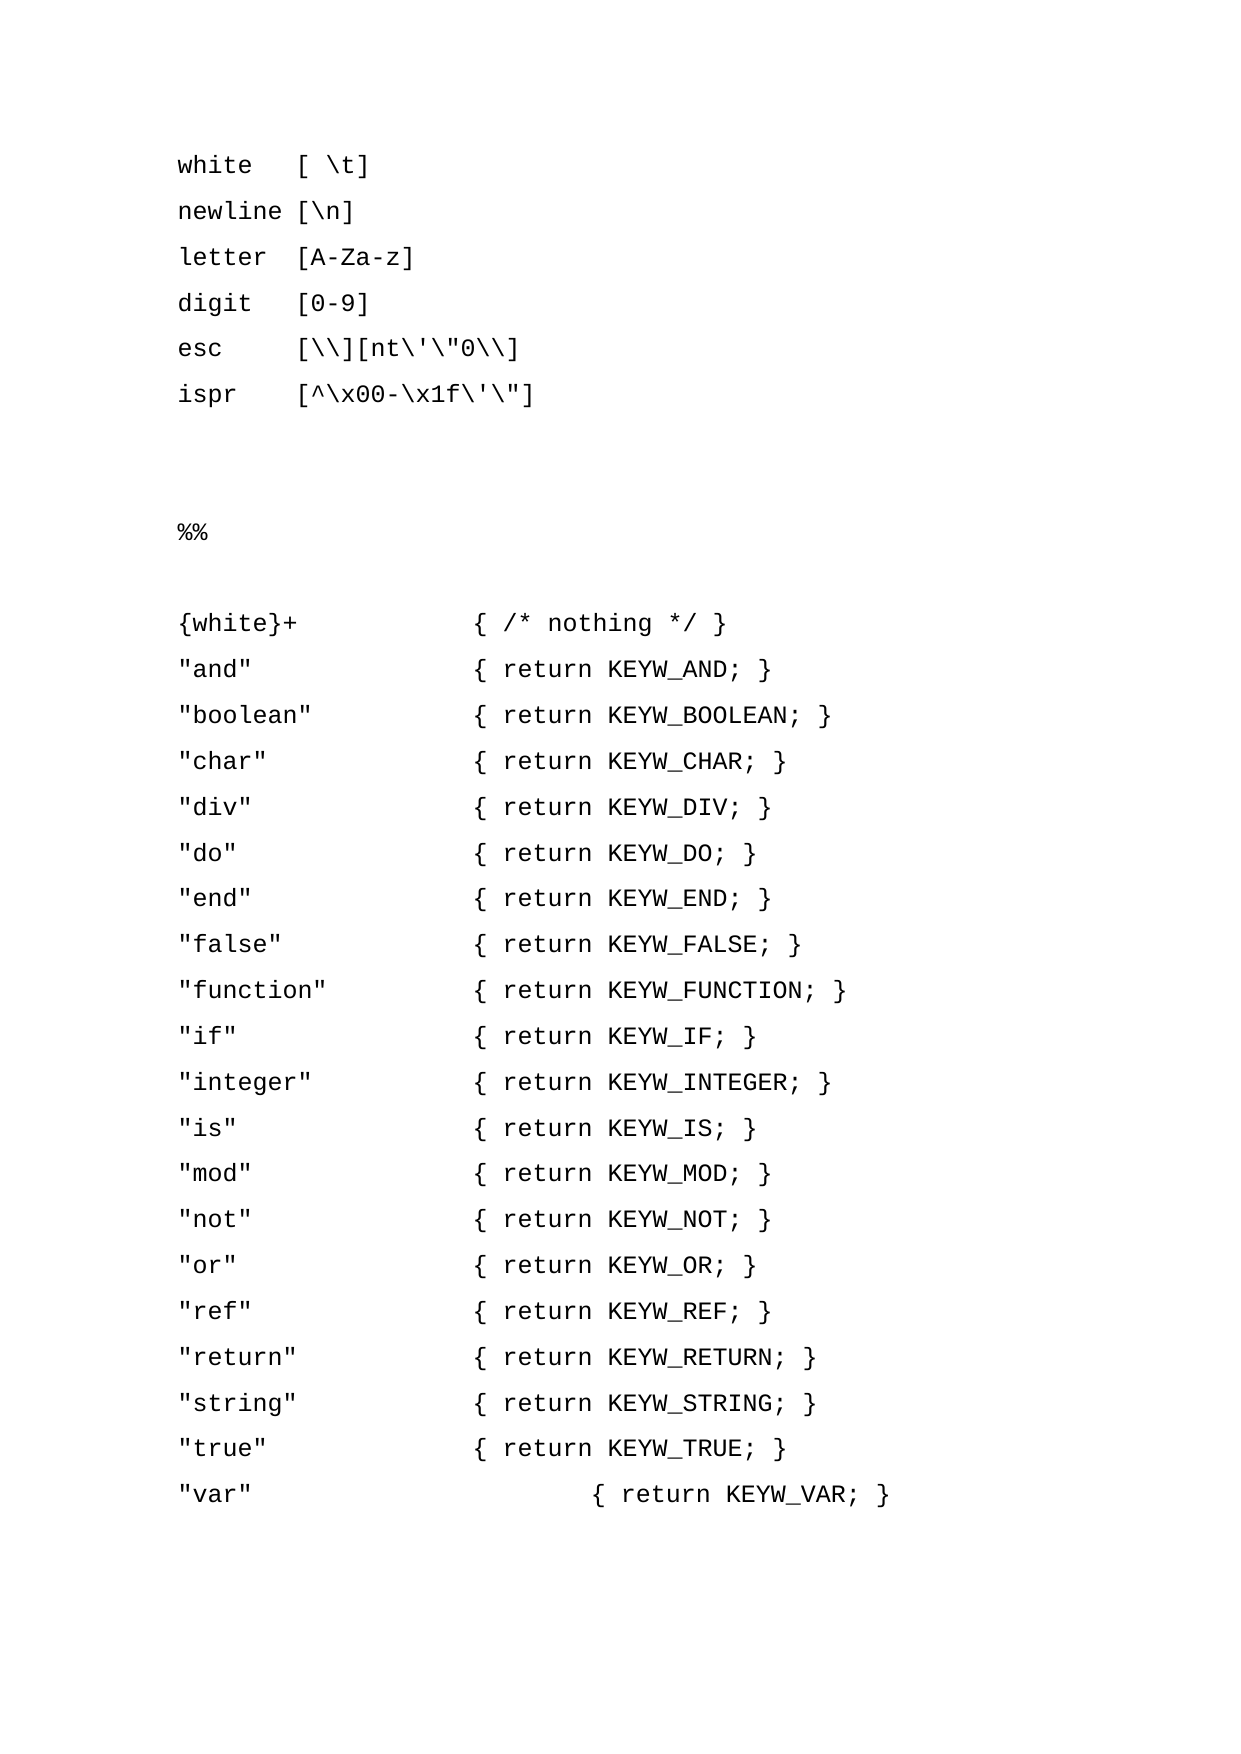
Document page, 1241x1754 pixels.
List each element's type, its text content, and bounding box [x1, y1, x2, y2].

text "or" { return KEYW_OR; } [177, 1248, 1063, 1281]
text newline [\n] [177, 193, 1063, 227]
text "function" { return KEYW_FUNCTION; } [177, 973, 1063, 1006]
text ispr [^\x00-\x1f\'\"] [177, 377, 1063, 410]
text "true" { return KEYW_TRUE; } [177, 1431, 1063, 1464]
text "not" { return KEYW_NOT; } [177, 1202, 1063, 1235]
text "false" { return KEYW_FALSE; } [177, 927, 1063, 960]
text "and" { return KEYW_AND; } [177, 652, 1063, 685]
text "var" { return KEYW_VAR; } [177, 1477, 1063, 1510]
text digit [0-9] [177, 285, 1063, 318]
text "char" { return KEYW_CHAR; } [177, 743, 1063, 777]
text "div" { return KEYW_DIV; } [177, 789, 1063, 823]
text white [ \t] [177, 148, 1063, 181]
text {white}+ { /* nothing */ } [177, 606, 1063, 639]
text "string" { return KEYW_STRING; } [177, 1385, 1063, 1418]
text %% [177, 514, 1063, 548]
text "if" { return KEYW_IF; } [177, 1018, 1063, 1052]
text letter [A-Za-z] [177, 239, 1063, 273]
text "ref" { return KEYW_REF; } [177, 1293, 1063, 1327]
text esc [\\][nt\'\"0\\] [177, 331, 1063, 364]
text "return" { return KEYW_RETURN; } [177, 1339, 1063, 1373]
text "end" { return KEYW_END; } [177, 881, 1063, 914]
text "integer" { return KEYW_INTEGER; } [177, 1064, 1063, 1098]
text "mod" { return KEYW_MOD; } [177, 1156, 1063, 1189]
text "do" { return KEYW_DO; } [177, 835, 1063, 868]
text "boolean" { return KEYW_BOOLEAN; } [177, 698, 1063, 731]
text "is" { return KEYW_IS; } [177, 1110, 1063, 1143]
